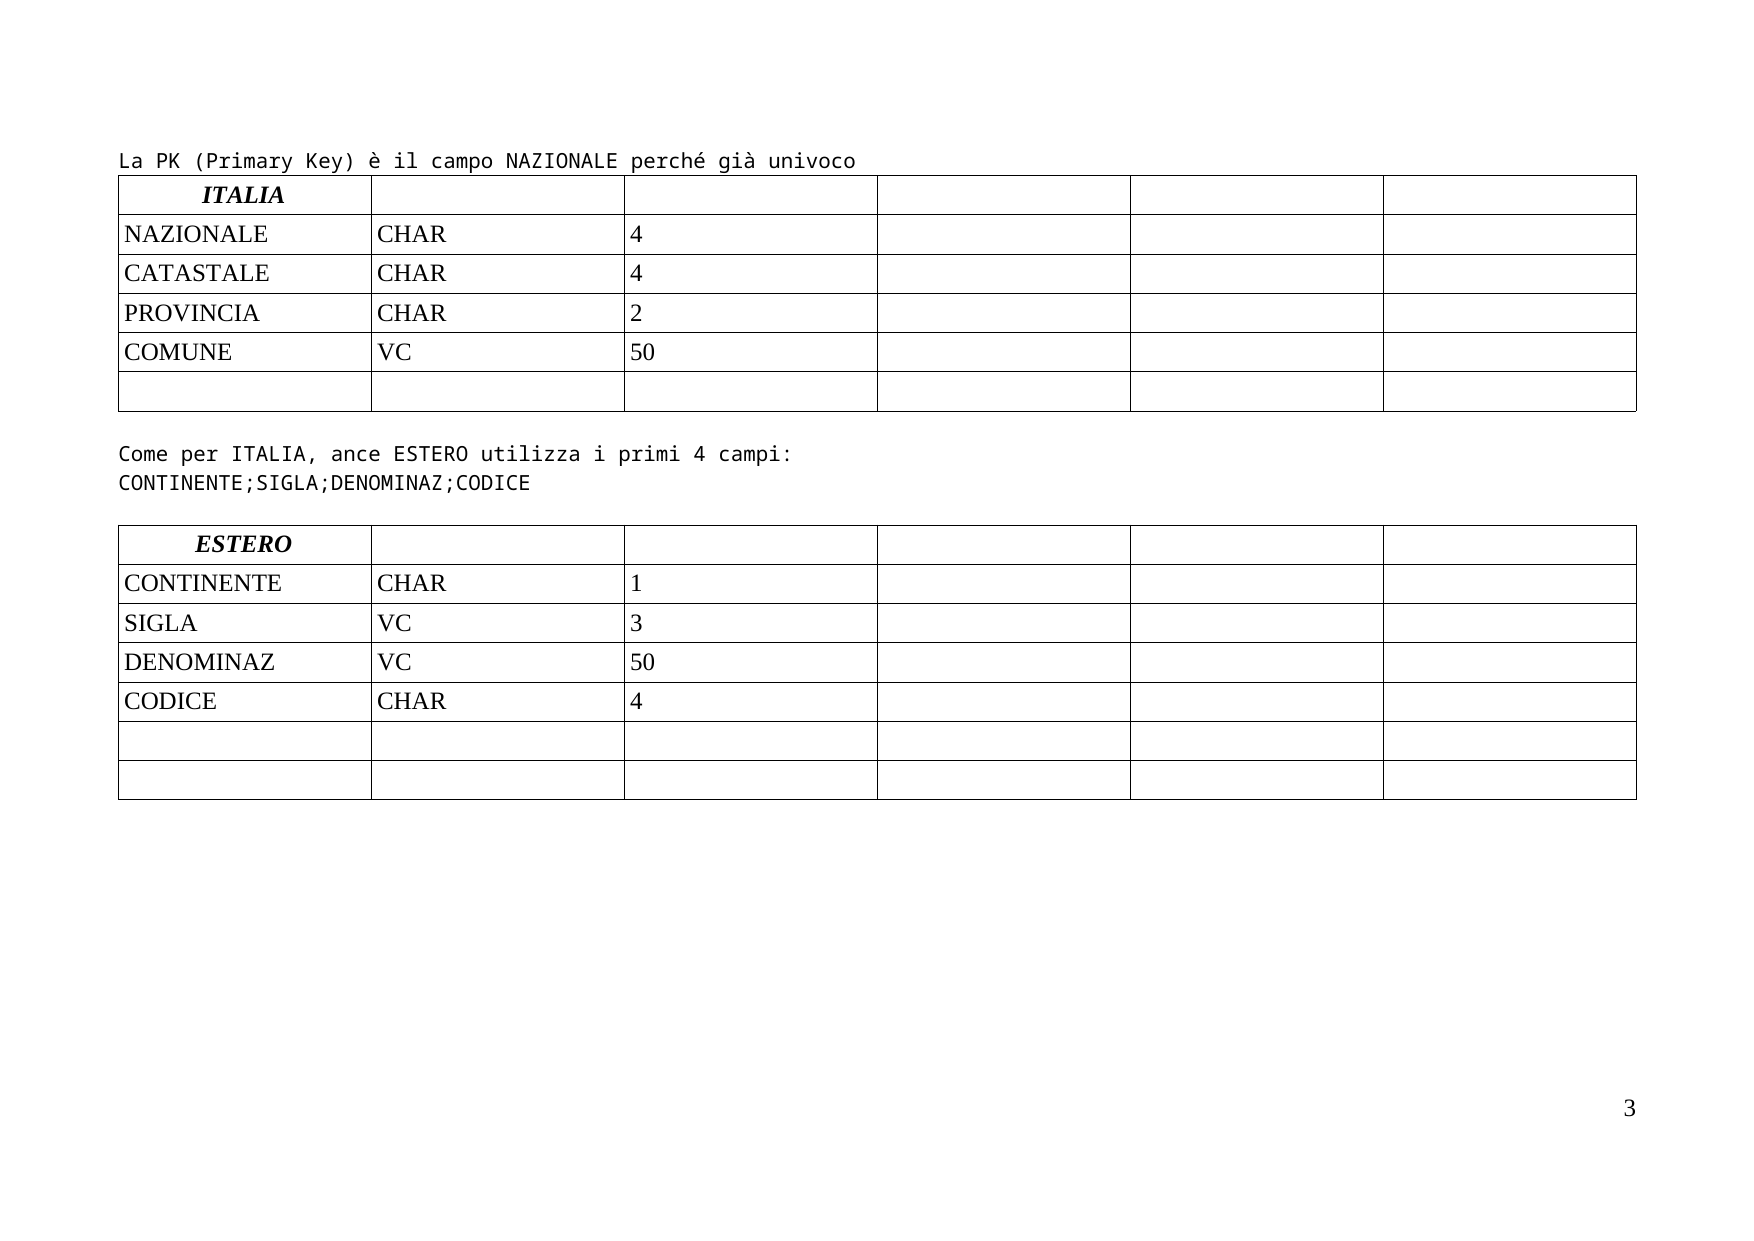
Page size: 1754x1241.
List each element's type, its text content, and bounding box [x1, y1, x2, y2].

table_header [372, 526, 624, 564]
table_cell [878, 565, 1130, 603]
table_cell [1131, 565, 1383, 603]
table_cell CHAR [372, 565, 624, 603]
table_header [625, 526, 877, 564]
table_cell NAZIONALE [119, 215, 371, 253]
table_cell [1384, 683, 1636, 721]
table_cell [1384, 333, 1636, 371]
table_cell VC [372, 643, 624, 682]
table_cell CHAR [372, 294, 624, 332]
table_cell [1384, 372, 1636, 411]
text La PK (Primary Key) è il campo NAZIONALE perché già univoco [118, 147, 1636, 175]
table_cell VC [372, 604, 624, 642]
table_header ITALIA [119, 176, 371, 214]
table_cell 4 [625, 215, 877, 253]
table_header [372, 176, 624, 214]
table_cell [878, 604, 1130, 642]
table_cell [1384, 255, 1636, 293]
table_cell [1384, 722, 1636, 760]
table_header [878, 176, 1130, 214]
table_cell CATASTALE [119, 255, 371, 293]
table_cell [1384, 215, 1636, 253]
table_cell [119, 372, 371, 411]
table_cell [1131, 683, 1383, 721]
table_cell [1131, 604, 1383, 642]
table_cell [1131, 372, 1383, 411]
table_cell CHAR [372, 215, 624, 253]
table_cell DENOMINAZ [119, 643, 371, 682]
table_header [625, 176, 877, 214]
table_cell [1131, 294, 1383, 332]
table_cell [1131, 643, 1383, 682]
table_cell [1131, 722, 1383, 760]
table_cell [878, 215, 1130, 253]
table_header ESTERO [119, 526, 371, 564]
table_cell 50 [625, 643, 877, 682]
table_cell COMUNE [119, 333, 371, 371]
table_cell [878, 372, 1130, 411]
table_cell [372, 372, 624, 411]
table_cell [1131, 333, 1383, 371]
table_cell [878, 255, 1130, 293]
table_cell 50 [625, 333, 877, 371]
table_cell [1131, 215, 1383, 253]
table_cell [878, 294, 1130, 332]
table_cell 2 [625, 294, 877, 332]
table_cell [1131, 255, 1383, 293]
table_cell CONTINENTE [119, 565, 371, 603]
table_cell [1384, 761, 1636, 799]
table_cell [372, 722, 624, 760]
text CONTINENTE;SIGLA;DENOMINAZ;CODICE [118, 468, 1636, 496]
text Come per ITALIA, ance ESTERO utilizza i primi 4 campi: [118, 439, 1636, 468]
table_cell SIGLA [119, 604, 371, 642]
table_cell [372, 761, 624, 799]
table_cell [1131, 761, 1383, 799]
table_header [1384, 526, 1636, 564]
table_cell 3 [625, 604, 877, 642]
table_header [1131, 176, 1383, 214]
table_cell CODICE [119, 683, 371, 721]
table_cell CHAR [372, 683, 624, 721]
table_cell 4 [625, 683, 877, 721]
table_cell [878, 333, 1130, 371]
table_cell 4 [625, 255, 877, 293]
table_header [1131, 526, 1383, 564]
table_header [1384, 176, 1636, 214]
table_cell [878, 722, 1130, 760]
table_header [878, 526, 1130, 564]
table_cell VC [372, 333, 624, 371]
table_cell [1384, 565, 1636, 603]
table_cell [625, 372, 877, 411]
table_cell [1384, 294, 1636, 332]
table_cell [625, 761, 877, 799]
table_cell [625, 722, 877, 760]
table_cell 1 [625, 565, 877, 603]
table_cell [878, 643, 1130, 682]
table_cell [1384, 604, 1636, 642]
table_cell [119, 761, 371, 799]
table_cell [878, 761, 1130, 799]
table_cell CHAR [372, 255, 624, 293]
table_cell PROVINCIA [119, 294, 371, 332]
table_cell [1384, 643, 1636, 682]
table_cell [119, 722, 371, 760]
table_cell [878, 683, 1130, 721]
